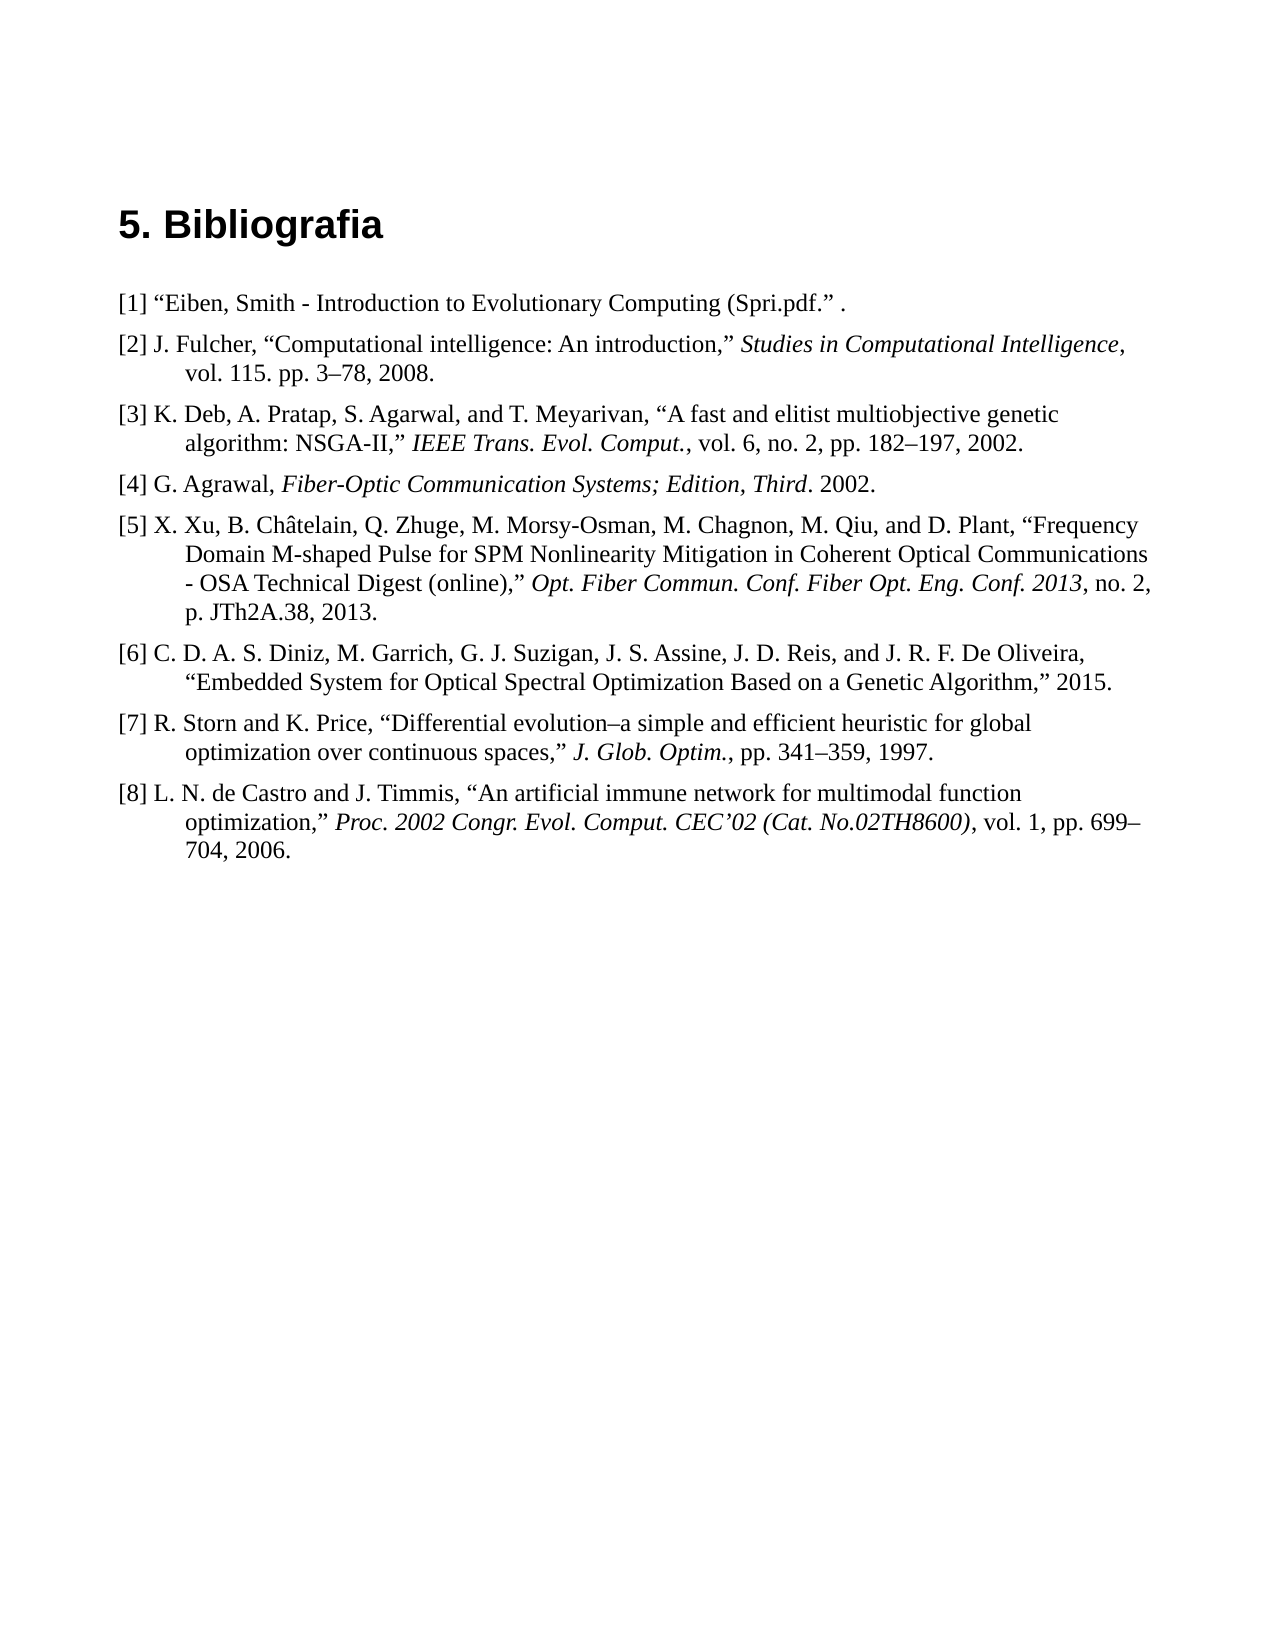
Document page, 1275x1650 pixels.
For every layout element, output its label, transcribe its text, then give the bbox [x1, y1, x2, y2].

subtitle Bibliografia [118, 201, 1157, 247]
text [4] G. Agrawal, Fiber-Optic Communication Systems; Edition, Third. 2002. [118, 469, 1157, 498]
text [5] X. Xu, B. Châtelain, Q. Zhuge, M. Morsy-Osman, M. Chagnon, M. Qiu, and D. Plant, “Frequency Domain M-shaped Pulse for SPM Nonlinearity Mitigation in Coherent Optical Communications - OSA Technical Digest (online),” Opt. Fiber Commun. Conf. Fiber Opt. Eng. Conf. 2013, no. 2, p. JTh2A.38, 2013. [118, 510, 1157, 625]
text [6] C. D. A. S. Diniz, M. Garrich, G. J. Suzigan, J. S. Assine, J. D. Reis, and J. R. F. De Oliveira, “Embedded System for Optical Spectral Optimization Based on a Genetic Algorithm,” 2015. [118, 638, 1157, 695]
text [8] L. N. de Castro and J. Timmis, “An artificial immune network for multimodal function optimization,” Proc. 2002 Congr. Evol. Comput. CEC’02 (Cat. No.02TH8600), vol. 1, pp. 699–704, 2006. [118, 778, 1157, 864]
text [7] R. Storn and K. Price, “Differential evolution–a simple and efficient heuristic for global optimization over continuous spaces,” J. Glob. Optim., pp. 341–359, 1997. [118, 708, 1157, 765]
text [3] K. Deb, A. Pratap, S. Agarwal, and T. Meyarivan, “A fast and elitist multiobjective genetic algorithm: NSGA-II,” IEEE Trans. Evol. Comput., vol. 6, no. 2, pp. 182–197, 2002. [118, 399, 1157, 457]
text [1] “Eiben, Smith - Introduction to Evolutionary Computing (Spri.pdf.” . [118, 288, 1157, 317]
text [2] J. Fulcher, “Computational intelligence: An introduction,” Studies in Computational Intelligence, vol. 115. pp. 3–78, 2008. [118, 329, 1157, 387]
